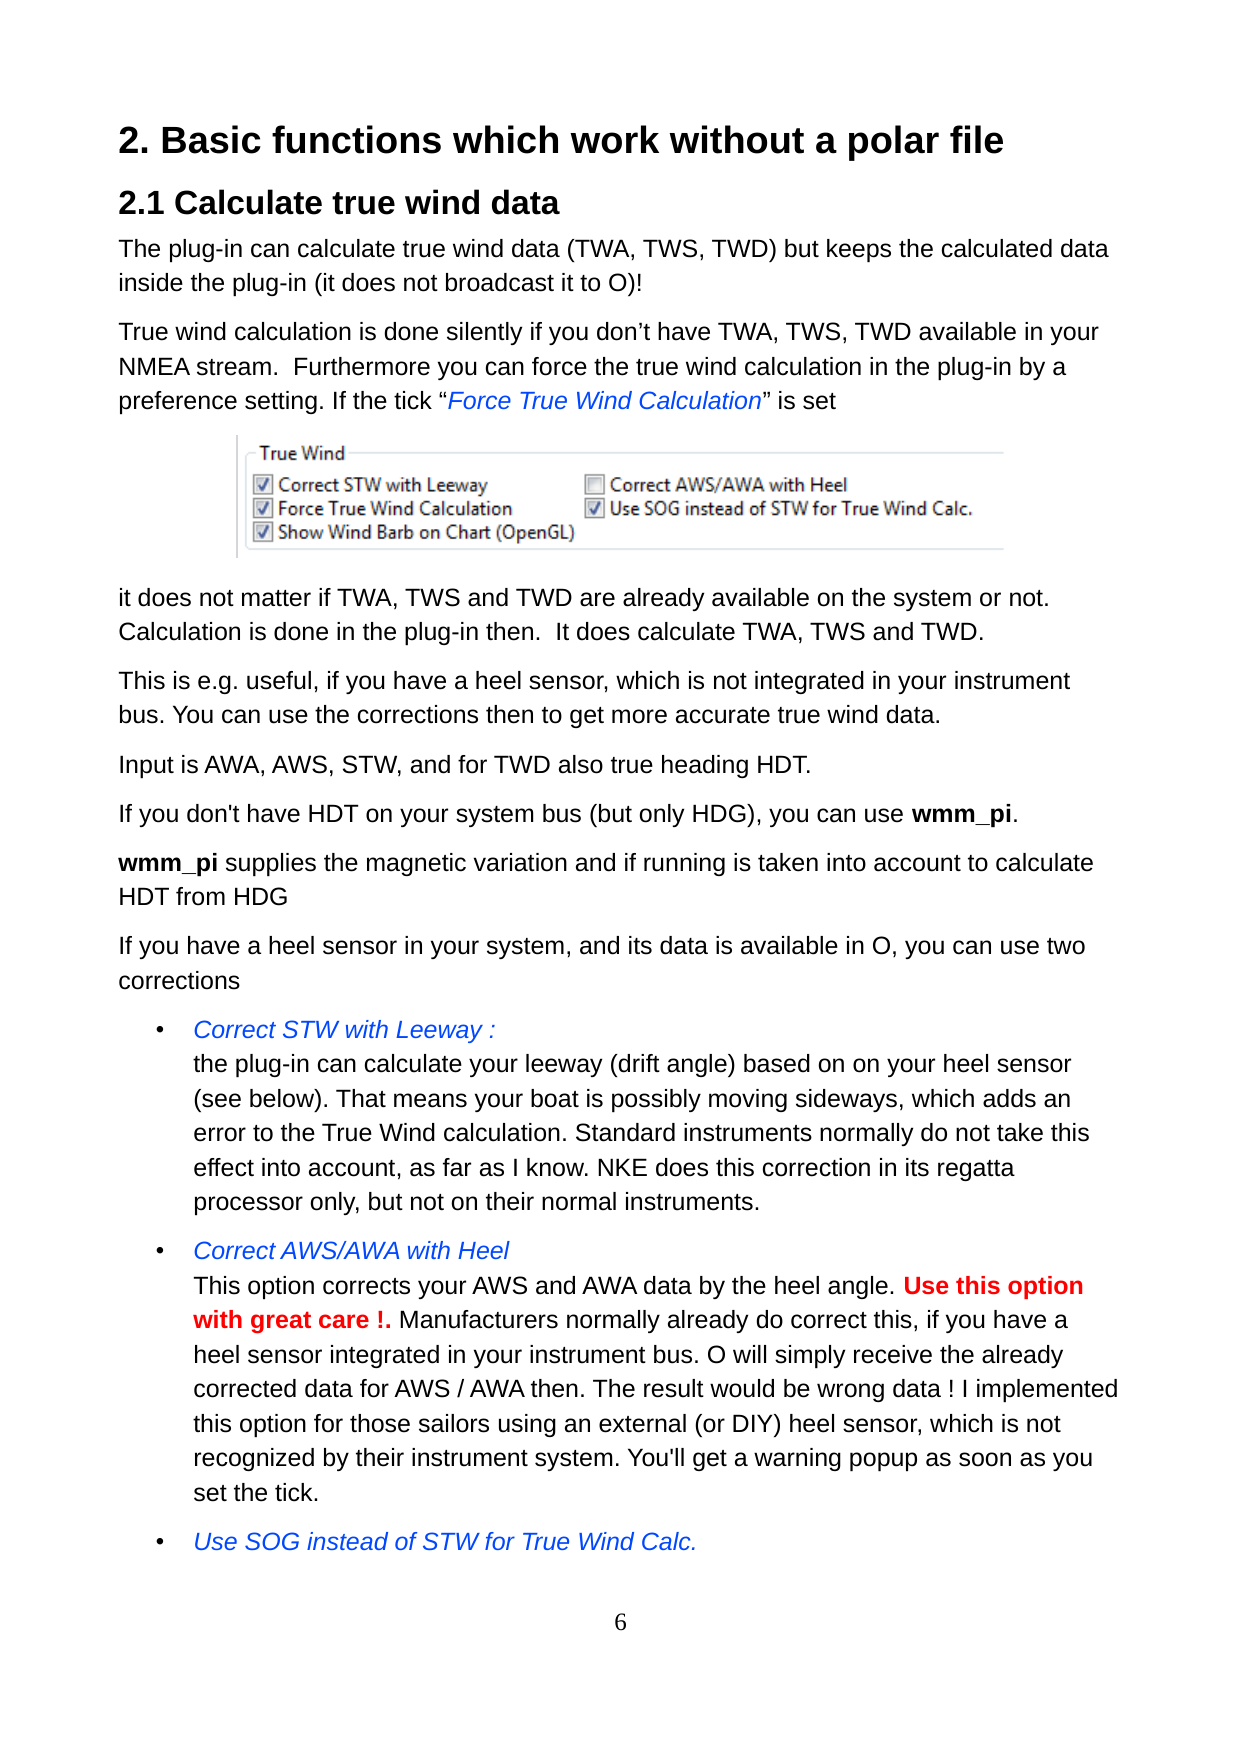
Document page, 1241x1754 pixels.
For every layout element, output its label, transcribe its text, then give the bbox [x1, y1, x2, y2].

text If you don't have HDT on your system bus (but only HDG), you can use wmm_pi. [118, 799, 1122, 827]
subtitle 2.1 Calculate true wind data [118, 183, 1122, 221]
text wmm_pi supplies the magnetic variation and if running is taken into account to calculate HDT from HDG [118, 848, 1122, 911]
text If you have a heel sensor in your system, and its data is available in O, you can use two corrections [118, 931, 1122, 994]
subtitle 2. Basic functions which work without a polar file [118, 118, 1122, 162]
list Use SOG instead of STW for True Wind Calc. [156, 1527, 1122, 1556]
picture [236, 435, 1004, 558]
text This is e.g. useful, if you have a heel sensor, which is not integrated in your instrument bus. You can use the corrections then to get more accurate true wind data. [118, 666, 1122, 729]
text True wind calculation is done silently if you don’t have TWA, TWS, TWD available in your NMEA stream. Furthermore you can force the true wind calculation in the plug-in by a preference setting. If the tick “Force True Wind Calculation” is set [118, 317, 1122, 415]
text The plug-in can calculate true wind data (TWA, TWS, TWD) but keeps the calculated data inside the plug-in (it does not broadcast it to O)! [118, 234, 1122, 297]
text Input is AWA, AWS, STW, and for TWD also true heading HDT. [118, 749, 1122, 778]
list Correct STW with Leeway : the plug-in can calculate your leeway (drift angle) based on on your heel sensor (see below). That means your boat is possibly moving sideways, which adds an error to the True Wind calculation. Standard instruments normally do not take this effect into account, as far as I know. NKE does this correction in its regatta processor only, but not on their normal instruments. [156, 1015, 1122, 1216]
list Correct AWS/AWA with Heel This option corrects your AWS and AWA data by the heel angle. Use this option with great care !. Manufacturers normally already do correct this, if you have a heel sensor integrated in your instrument bus. O will simply receive the already corrected data for AWS / AWA then. The result would be wrong data ! I implemented this option for those sailors using an external (or DIY) heel sensor, which is not recognized by their instrument system. You'll get a warning popup as soon as you set the tick. [156, 1236, 1122, 1507]
text it does not matter if TWA, TWS and TWD are already available on the system or not. Calculation is done in the plug-in then. It does calculate TWA, TWS and TWD. [118, 582, 1122, 646]
